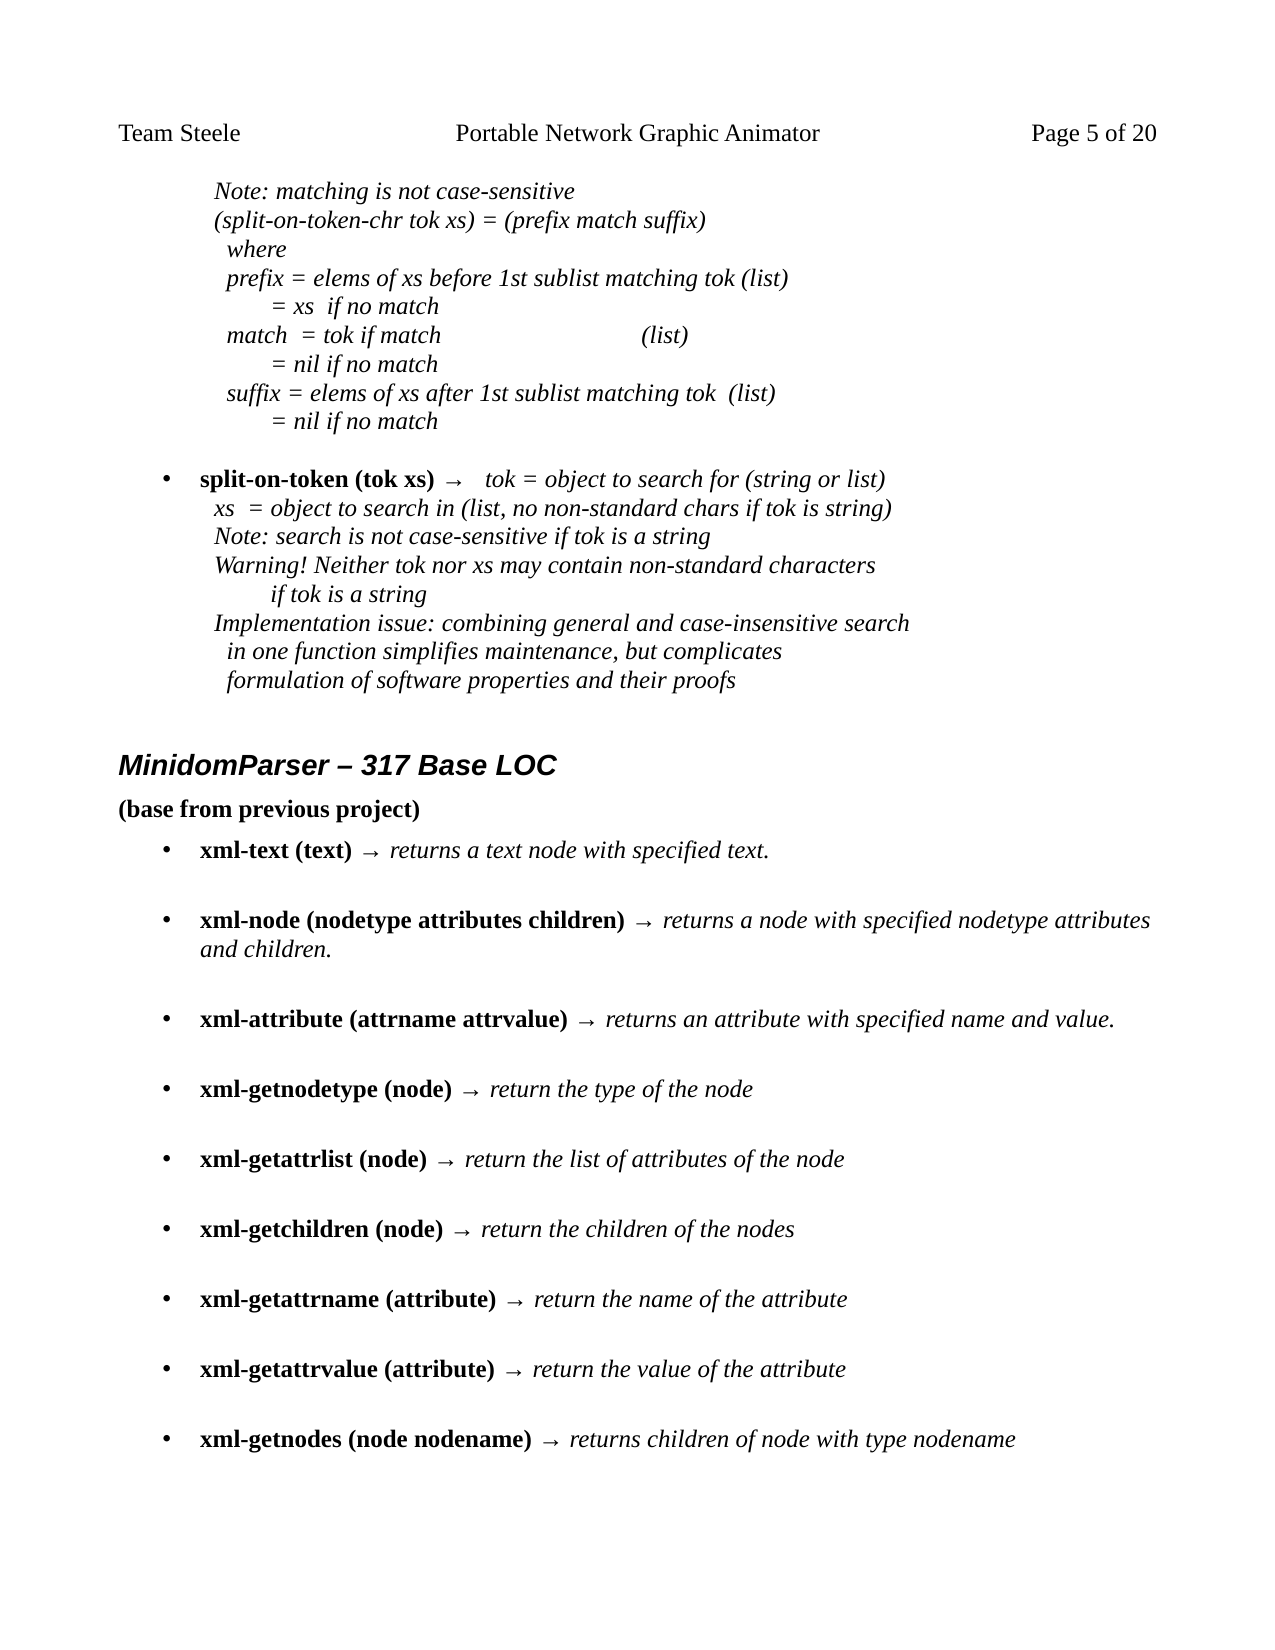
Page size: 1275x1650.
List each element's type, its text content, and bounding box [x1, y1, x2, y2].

text (base from previous project) [118, 794, 1157, 822]
list xml-getattrname (attribute) → return the name of the attribute [162, 1284, 1157, 1341]
subtitle MinidomParser – 317 Base LOC [118, 748, 1157, 781]
text Implementation issue: combining general and case-insensitive search [201, 608, 1157, 636]
list xml-getnodetype (node) → return the type of the node [162, 1074, 1157, 1131]
list xml-attribute (attrname attrvalue) → returns an attribute with specified name and value. [162, 1004, 1157, 1061]
list xml-getchildren (node) → return the children of the nodes [162, 1214, 1157, 1271]
text Note: matching is not case-sensitive [201, 176, 1157, 205]
text (split-on-token-chr tok xs) = (prefix match suffix) [201, 205, 1157, 234]
text Warning! Neither tok nor xs may contain non-standard characters [201, 550, 1157, 579]
text = nil if no match [201, 406, 1157, 435]
list xml-node (nodetype attributes children) → returns a node with specified nodetype attributes and children. [162, 905, 1157, 991]
text Note: search is not case-sensitive if tok is a string [201, 521, 1157, 550]
text if tok is a string [201, 579, 1157, 608]
text in one function simplifies maintenance, but complicates [201, 636, 1157, 665]
text suffix = elems of xs after 1st sublist matching tok (list) [201, 378, 1157, 406]
list xml-getattrlist (node) → return the list of attributes of the node [162, 1144, 1157, 1201]
list xml-text (text) → returns a text node with specified text. [162, 835, 1157, 892]
text = xs if no match [201, 291, 1157, 320]
text prefix = elems of xs before 1st sublist matching tok (list) [201, 263, 1157, 291]
text xs = object to search in (list, no non-standard chars if tok is string) [201, 493, 1157, 521]
text where [201, 234, 1157, 263]
text formulation of software properties and their proofs [201, 665, 1157, 694]
list xml-getattrvalue (attribute) → return the value of the attribute [162, 1354, 1157, 1411]
text match = tok if match (list) [201, 320, 1157, 349]
text = nil if no match [201, 349, 1157, 378]
list split-on-token (tok xs) → tok = object to search for (string or list) [162, 464, 1157, 493]
list xml-getnodes (node nodename) → returns children of node with type nodename [162, 1424, 1157, 1481]
